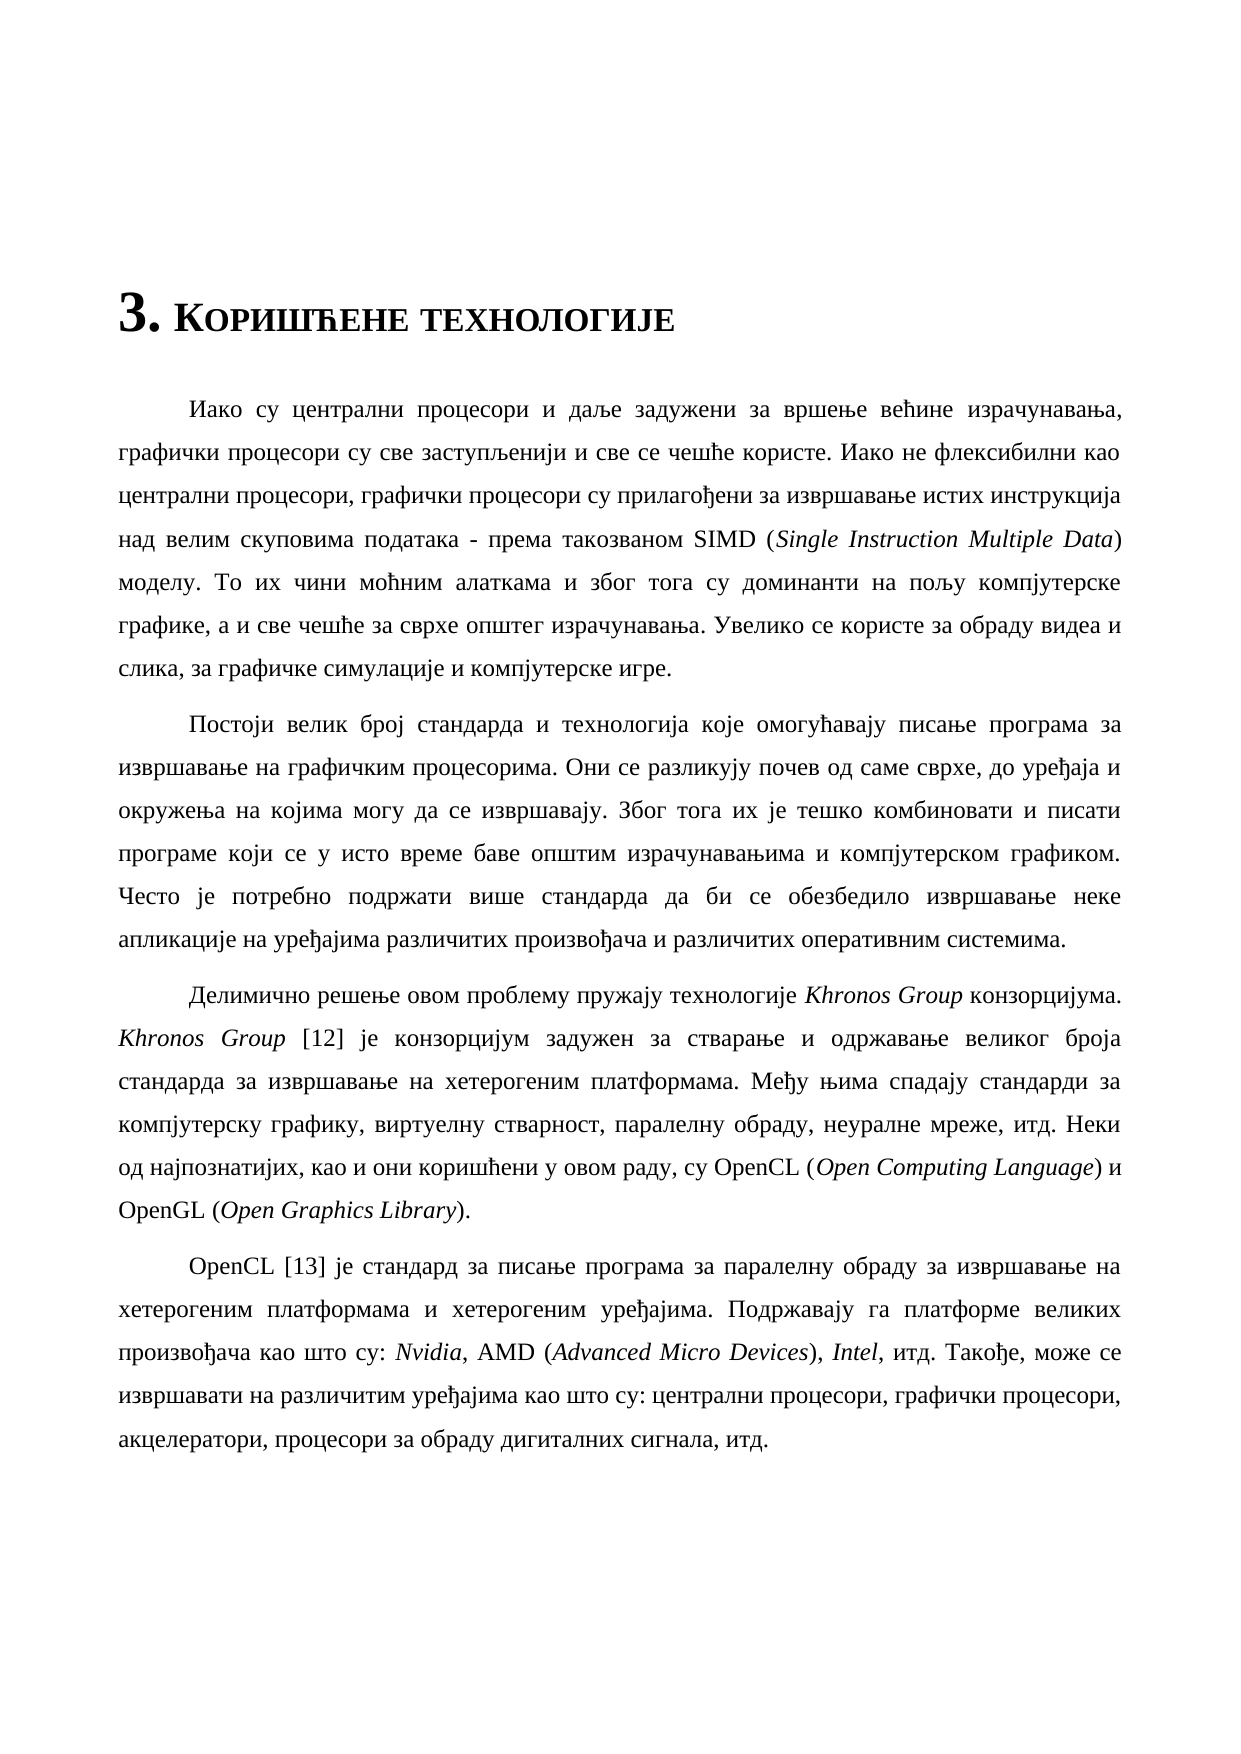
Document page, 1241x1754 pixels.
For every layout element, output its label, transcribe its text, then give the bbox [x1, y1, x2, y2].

text OpenCL [13] је стандард за писање програма за паралелну обраду за извршавање на хетерогеним платформама и хетерогеним уређајима. Подржавају га платформе великих произвођача као што су: Nvidia, AMD (Advanced Micro Devices), Intel, итд. Такође, може се извршавати на различитим уређајима као што су: централни процесори, графички процесори, акцелератори, процесори за обраду дигиталних сигнала, итд. [118, 1251, 1122, 1452]
list Коришћене технологије [118, 277, 1122, 344]
text Иако су централни процесори и даље задужени за вршење већине израчунавања, графички процесори су све заступљенији и све се чешће користе. Иако не флексибилни као централни процесори, графички процесори су прилагођени за извршавање истих инструкција над велим скуповима података - према такозваном SIMD (Single Instruction Multiple Data) моделу. То их чини моћним алаткама и због тога су доминанти на пољу компјутерске графике, а и све чешће за сврхе општег израчунавања. Увелико се користе за обраду видеа и слика, за графичке симулације и компјутерске игре. [118, 394, 1122, 682]
text Постоји велик број стандарда и технологија које омогућавају писање програма за извршавање на графичким процесорима. Они се разликују почев од саме сврхе, до уређаја и окружења на којима могу да се извршавају. Због тога их је тешко комбиновати и писати програме који се у исто време баве општим израчунавањима и компјутерском графиком. Често је потребно подржати више стандарда да би се обезбедило извршавање неке апликације на уређајима различитих произвођача и различитих оперативним системима. [118, 709, 1122, 953]
text Делимично решење овом проблему пружају технологије Khronos Group конзорцијума. Khronos Group [12] је конзорцијум задужен за стварање и одржавање великог броја стандарда за извршавање на хетерогеним платформама. Међу њима спадају стандарди за компјутерску графику, виртуелну стварност, паралелну обраду, неуралне мреже, итд. Неки од најпознатијих, као и они коришћени у овом раду, су OpenCL (Open Computing Language) и OpenGL (Open Graphics Library). [118, 980, 1122, 1224]
